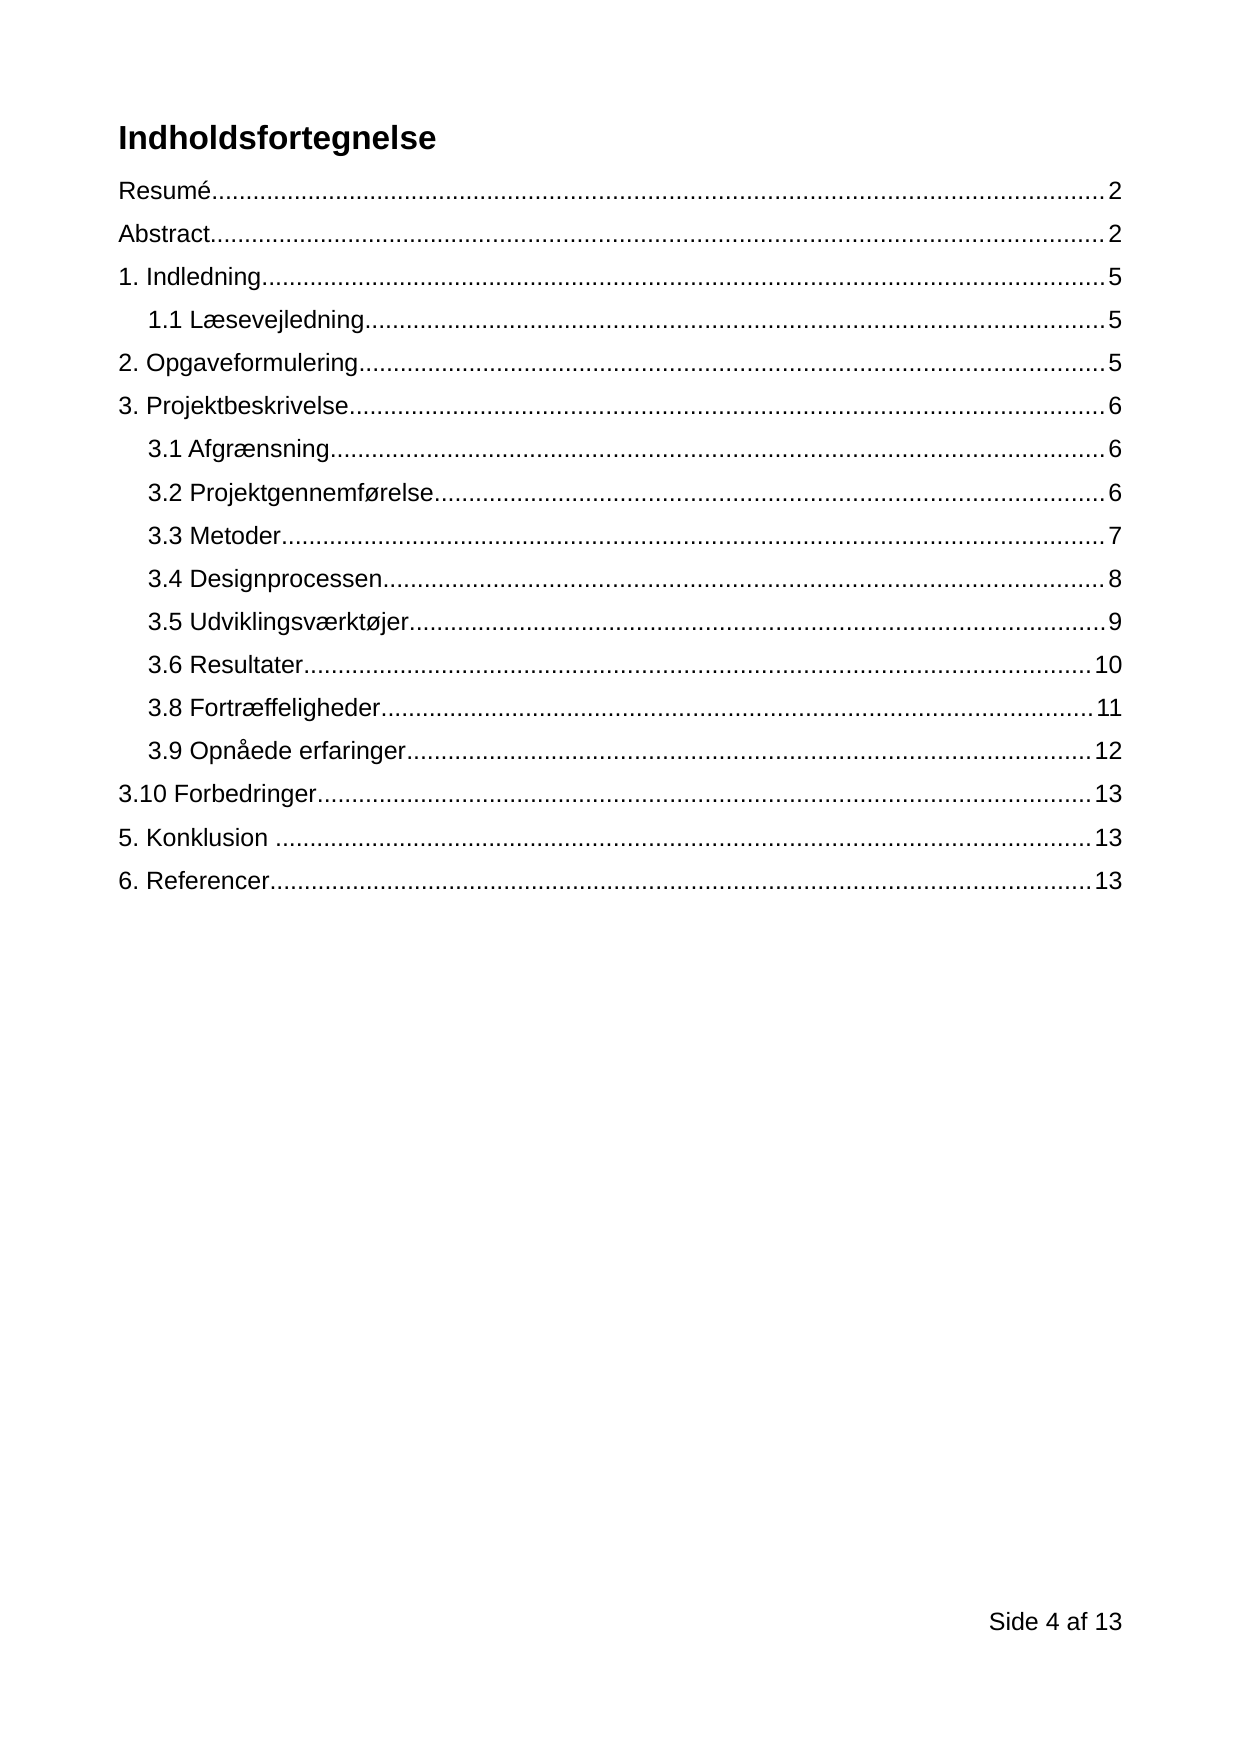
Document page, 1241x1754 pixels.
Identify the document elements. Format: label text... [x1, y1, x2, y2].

text 1.1 Læsevejledning 5 [148, 305, 1122, 334]
text Resumé 2 [118, 176, 1122, 204]
subtitle Indholdsfortegnelse [118, 118, 1122, 157]
text 5. Konklusion 13 [118, 823, 1122, 851]
text 1. Indledning 5 [118, 262, 1122, 291]
text 3.1 Afgrænsning 6 [148, 434, 1122, 463]
text 3.6 Resultater 10 [148, 650, 1122, 679]
text 3.9 Opnåede erfaringer 12 [148, 736, 1122, 765]
text 3. Projektbeskrivelse 6 [118, 391, 1122, 420]
text 2. Opgaveformulering 5 [118, 348, 1122, 377]
text 3.2 Projektgennemførelse 6 [148, 478, 1122, 506]
text 3.3 Metoder 7 [148, 521, 1122, 549]
text 6. Referencer 13 [118, 866, 1122, 894]
text Abstract 2 [118, 219, 1122, 248]
text 3.4 Designprocessen 8 [148, 564, 1122, 593]
text 3.8 Fortræffeligheder 11 [148, 693, 1122, 722]
text 3.10 Forbedringer 13 [118, 779, 1122, 808]
text 3.5 Udviklingsværktøjer 9 [148, 607, 1122, 636]
